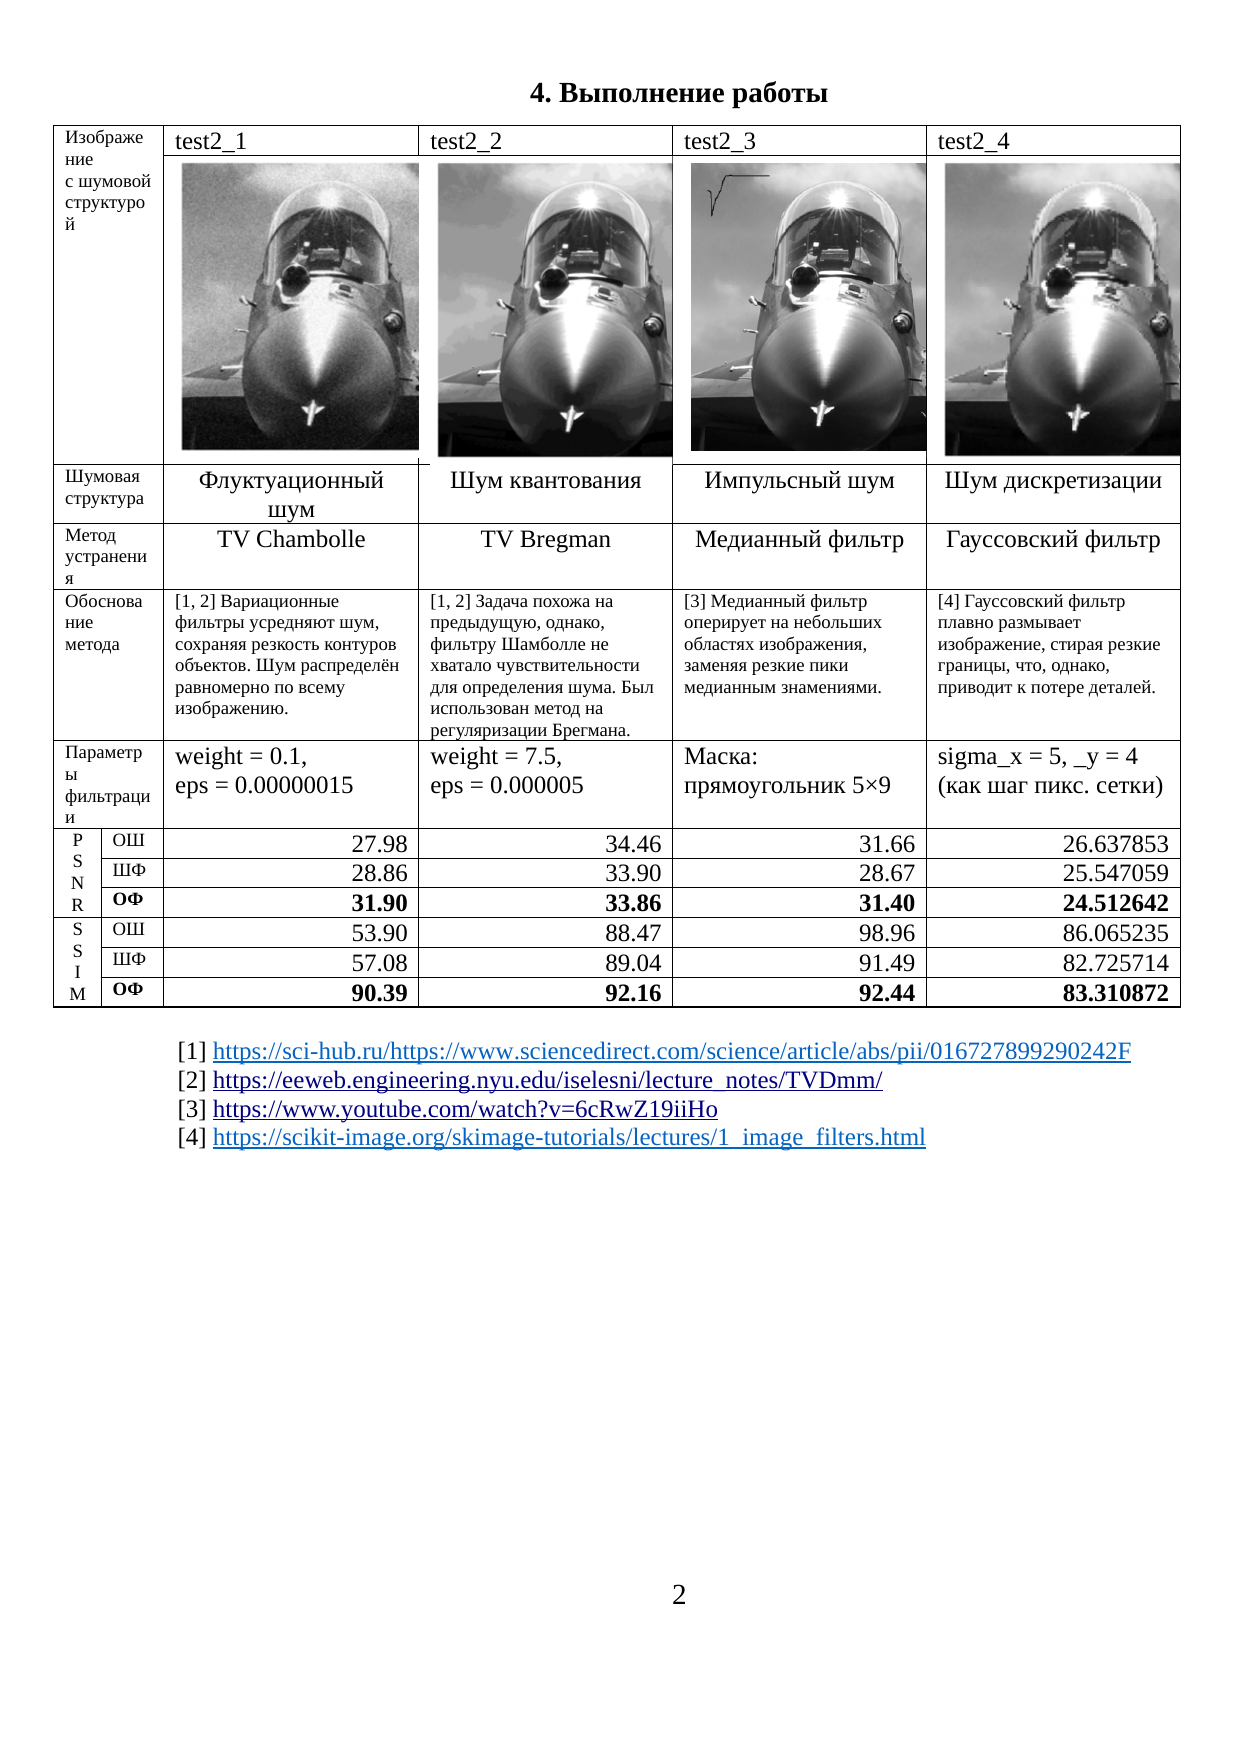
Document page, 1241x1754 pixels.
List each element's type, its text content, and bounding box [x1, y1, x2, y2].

table_cell TV Bregman [419, 524, 672, 588]
table_cell 82.725714 [927, 948, 1180, 977]
table_cell 53.90 [164, 918, 418, 947]
text [4] https://scikit-image.org/skimage-tutorials/lectures/1_image_filters.html [177, 1122, 1181, 1151]
table_cell ­[4] Гауссовский фильтр плавно размывает изображение, стирая резкие границы, что, однако, приводит к потере деталей. [927, 590, 1180, 740]
table_cell 88.47 [419, 918, 672, 947]
table_cell Импульсный шум [673, 465, 926, 523]
table_cell Шумовая структура [54, 465, 163, 523]
table_cell 31.40 [673, 888, 926, 917]
table_cell weight = 0.1, eps = 0.00000015 [164, 741, 418, 828]
table_cell 33.90 [419, 859, 672, 887]
table_cell S S I M [54, 918, 101, 1006]
text [3] https://www.youtube.com/watch?v=6cRwZ19iiHo [177, 1094, 1181, 1122]
table_cell 31.90 [164, 888, 418, 917]
table_cell 86.065235 [927, 918, 1180, 947]
table_cell Обоснование метода [54, 590, 163, 740]
table_cell 33.86 [419, 888, 672, 917]
table_cell Шум дискретизации [927, 465, 1180, 523]
table_cell Медианный фильтр [673, 524, 926, 588]
table_cell Флуктуационный шум [164, 465, 418, 523]
table_cell Метод устранения [54, 524, 163, 588]
table_cell [419, 156, 430, 464]
table_cell 92.44 [673, 978, 926, 1006]
table_cell 83.310872 [927, 978, 1180, 1006]
table_cell 98.96 [673, 918, 926, 947]
table_header test2_2 [419, 126, 672, 155]
table_cell P S N R [54, 829, 101, 917]
table_cell 28.67 [673, 859, 926, 887]
table_cell sigma_x = 5, _y = 4 (как шаг пикс. сетки) [927, 741, 1180, 828]
table_cell ШФ [102, 859, 163, 887]
text 4. Выполнение работы [177, 75, 1181, 108]
text [1] https://sci-hub.ru/https://www.sciencedirect.com/science/article/abs/pii/016727899290242F [177, 1036, 1181, 1065]
table_cell Маска: прямоугольник 5×9 [673, 741, 926, 828]
table_header Изображение с шумовой структурой [54, 126, 163, 464]
table_cell 28.86 [164, 859, 418, 887]
table_cell [3] Медианный фильтр оперирует на небольших областях изображения, заменяя резкие пики медианным знамениями. [673, 590, 926, 740]
table_cell ОФ [102, 888, 163, 917]
table_cell 90.39 [164, 978, 418, 1006]
table_cell ОШ [102, 918, 163, 947]
table_cell 27.98 [164, 829, 418, 857]
table_cell weight = 7.5, eps = 0.000005 [419, 741, 672, 828]
table_header test2_3 [673, 126, 926, 155]
table_cell [927, 156, 937, 464]
table_cell 57.08 [164, 948, 418, 977]
table_cell [1, 2] Задача похожа на предыдущую, однако, фильтру Шамболле не хватало чувствительности для определения шума. Был использован метод на регуляризации Брегмана. [419, 590, 672, 740]
table_header test2_1 [164, 126, 418, 155]
table_cell Шум квантования [419, 465, 672, 523]
table_cell 31.66 [673, 829, 926, 857]
table_cell [1, 2] Вариационные фильтры усредняют шум, сохраняя резкость контуров объектов. Шум распределён равномерно по всему изображению. [164, 590, 418, 740]
table_cell 92.16 [419, 978, 672, 1006]
table_cell Гауссовский фильтр [927, 524, 1180, 588]
table_cell 25.547059 [927, 859, 1180, 887]
table_header test2_4 [927, 126, 1180, 155]
table_cell Параметры фильтрации [54, 741, 163, 828]
table_cell 26.637853 [927, 829, 1180, 857]
table_cell 24.512642 [927, 888, 1180, 917]
table_cell [673, 156, 926, 464]
text [2] https://eeweb.engineering.nyu.edu/iselesni/lecture_notes/TVDmm/ [177, 1065, 1181, 1094]
table_cell TV Chambolle [164, 524, 418, 588]
table_cell 91.49 [673, 948, 926, 977]
table_cell ОФ [102, 978, 163, 1006]
table_cell 34.46 [419, 829, 672, 857]
table_cell 89.04 [419, 948, 672, 977]
table_cell ОШ [102, 829, 163, 857]
table_cell [164, 156, 418, 464]
table_cell ШФ [102, 948, 163, 977]
